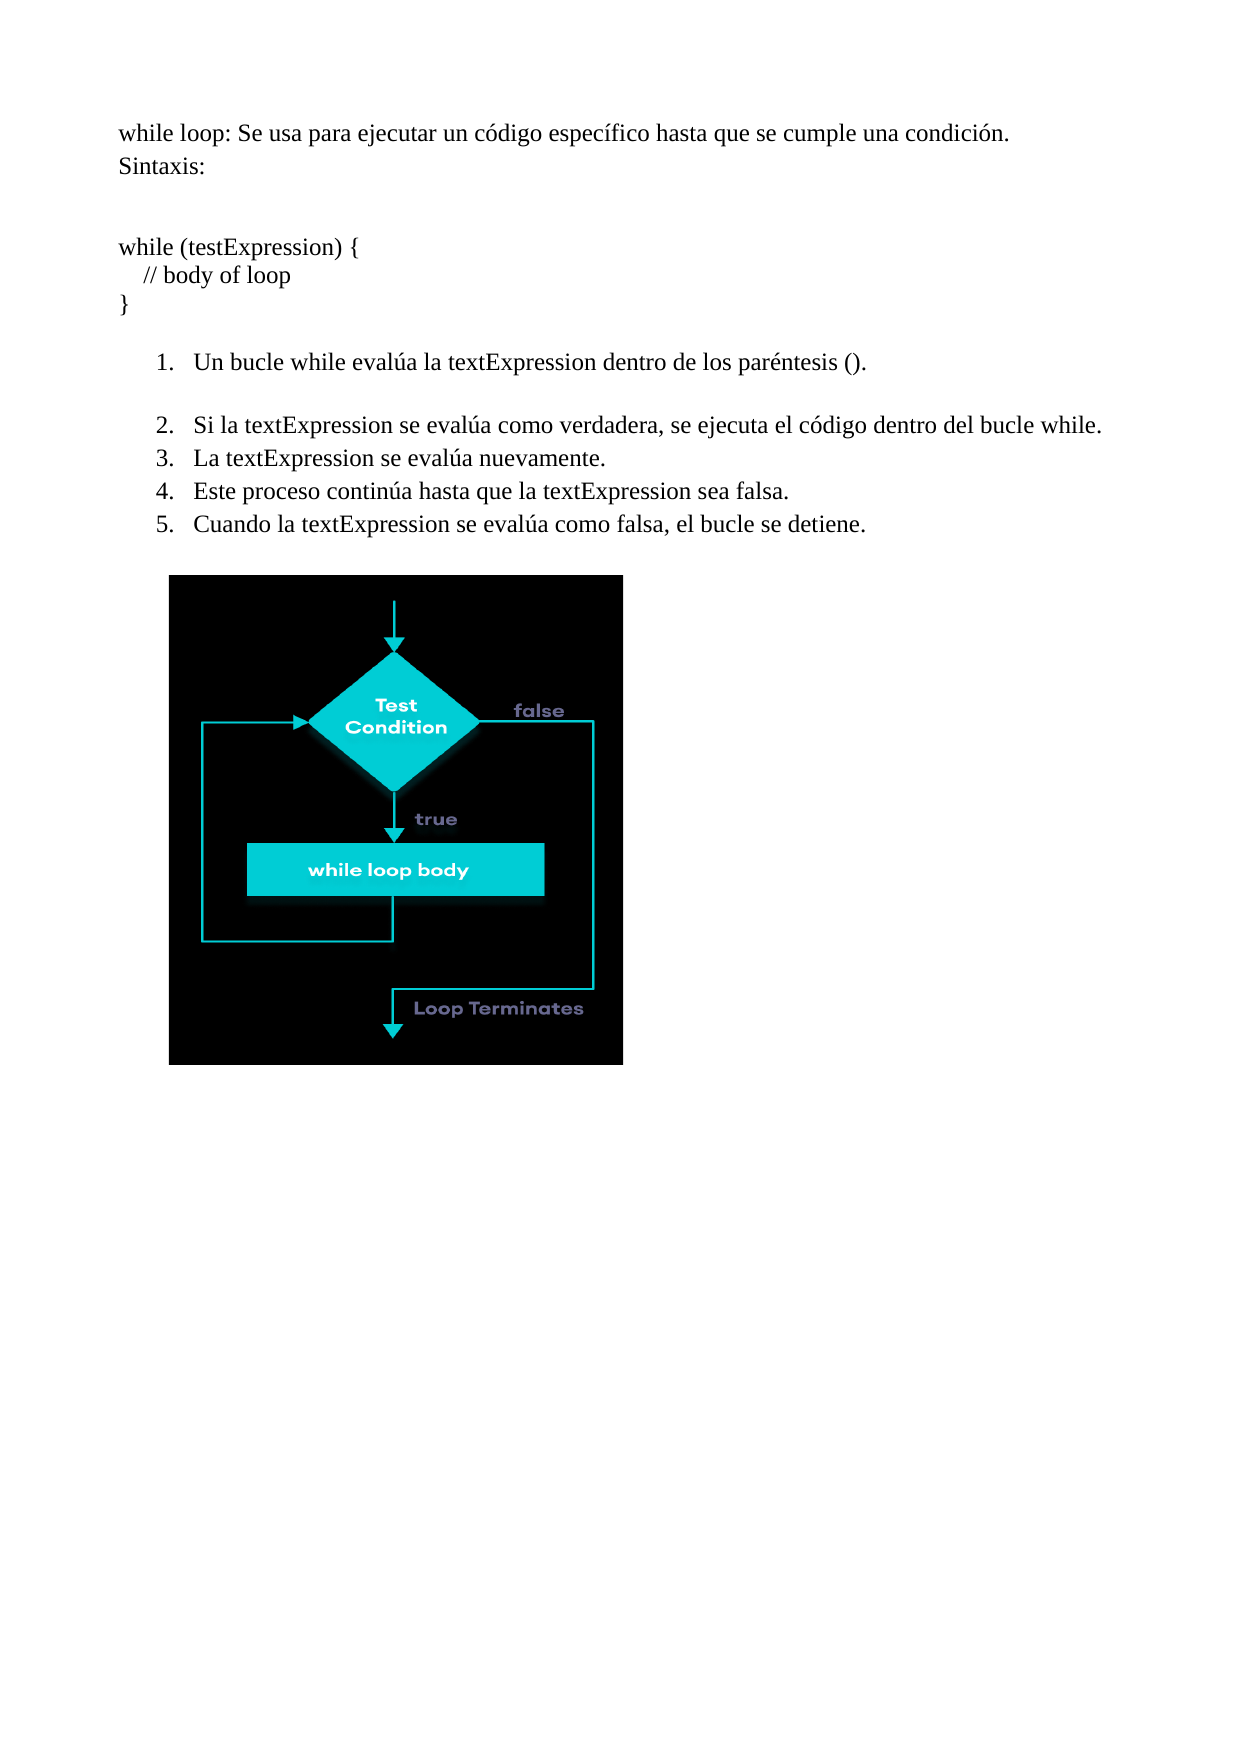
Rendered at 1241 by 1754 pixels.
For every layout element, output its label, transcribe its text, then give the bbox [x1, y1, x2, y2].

list Si la textExpression se evalúa como verdadera, se ejecuta el código dentro del bucle while. [156, 410, 1122, 439]
list Cuando la textExpression se evalúa como falsa, el bucle se detiene. [156, 509, 1122, 538]
picture [168, 575, 624, 1065]
text while (testExpression) { [118, 232, 1122, 261]
list Un bucle while evalúa la textExpression dentro de los paréntesis (). [156, 347, 1122, 376]
text } [118, 289, 1122, 318]
list Este proceso continúa hasta que la textExpression sea falsa. [156, 476, 1122, 505]
text // body of loop [118, 261, 1122, 289]
text while loop: Se usa para ejecutar un código específico hasta que se cumple una condición. Sintaxis: [118, 118, 1122, 213]
list La textExpression se evalúa nuevamente. [156, 443, 1122, 472]
